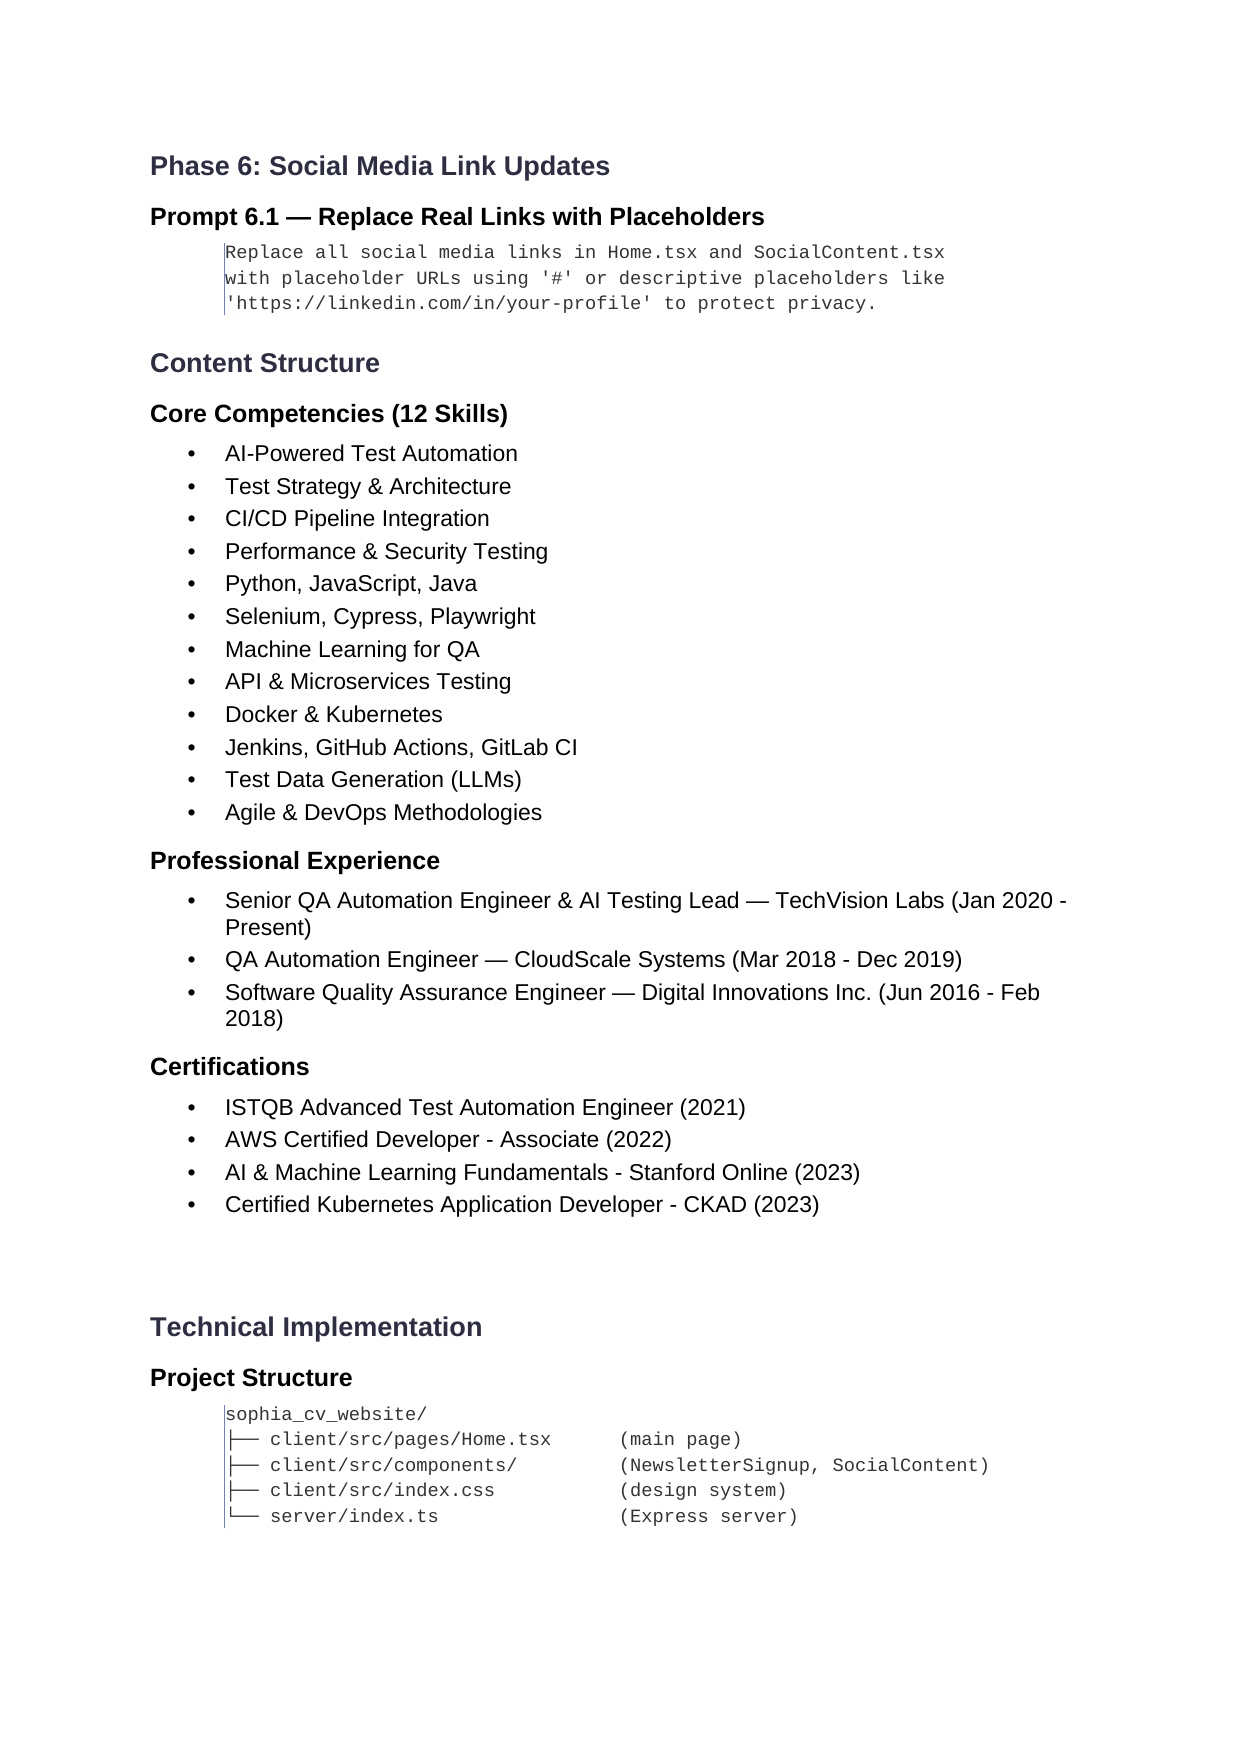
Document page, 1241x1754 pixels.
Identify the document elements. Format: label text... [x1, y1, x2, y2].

subtitle Phase 6: Social Media Link Updates [150, 150, 1090, 181]
list Selenium, Cypress, Playwright [187, 603, 1090, 629]
list AI & Machine Learning Fundamentals - Stanford Online (2023) [187, 1159, 1090, 1185]
list Certified Kubernetes Application Developer - CKAD (2023) [187, 1191, 1090, 1218]
text Prompt 6.1 — Replace Real Links with Placeholders [150, 202, 1090, 231]
list Performance & Security Testing [187, 538, 1090, 564]
text Replace all social media links in Home.tsx and SocialContent.tsx [225, 243, 1090, 264]
list Test Strategy & Architecture [187, 473, 1090, 499]
subtitle Technical Implementation [150, 1311, 1090, 1343]
text Core Competencies (12 Skills) [150, 399, 1090, 427]
text Project Structure [150, 1363, 1090, 1392]
list ISTQB Advanced Test Automation Engineer (2021) [187, 1093, 1090, 1120]
list CI/CD Pipeline Integration [187, 505, 1090, 532]
text └── server/index.ts (Express server) [225, 1506, 1090, 1528]
list Jenkins, GitHub Actions, GitLab CI [187, 733, 1090, 760]
list Software Quality Assurance Engineer — Digital Innovations Inc. (Jun 2016 - Feb 2018) [187, 979, 1090, 1031]
text ├── client/src/pages/Home.tsx (main page) [231, 1430, 1090, 1451]
text ├── client/src/index.css (design system) [231, 1481, 1090, 1502]
list Docker & Kubernetes [187, 701, 1090, 727]
text Professional Experience [150, 846, 1090, 874]
text 'https://linkedin.com/in/your-profile' to protect privacy. [225, 294, 1090, 315]
list API & Microservices Testing [187, 668, 1090, 694]
list Test Data Generation (LLMs) [187, 766, 1090, 792]
list AI-Powered Test Automation [187, 440, 1090, 466]
subtitle Content Structure [150, 347, 1090, 378]
list QA Automation Engineer — CloudScale Systems (Mar 2018 - Dec 2019) [187, 946, 1090, 972]
text ├── client/src/components/ (NewsletterSignup, SocialContent) [231, 1456, 1090, 1477]
list Agile & DevOps Methodologies [187, 799, 1090, 825]
list Senior QA Automation Engineer & AI Testing Lead — TechVision Labs (Jan 2020 - Present) [187, 887, 1090, 940]
list Machine Learning for QA [187, 636, 1090, 662]
text with placeholder URLs using '#' or descriptive placeholders like [225, 269, 1090, 290]
text Certifications [150, 1052, 1090, 1081]
text sophia_cv_website/ [225, 1405, 1090, 1426]
list Python, JavaScript, Java [187, 570, 1090, 597]
list AWS Certified Developer - Associate (2022) [187, 1126, 1090, 1152]
